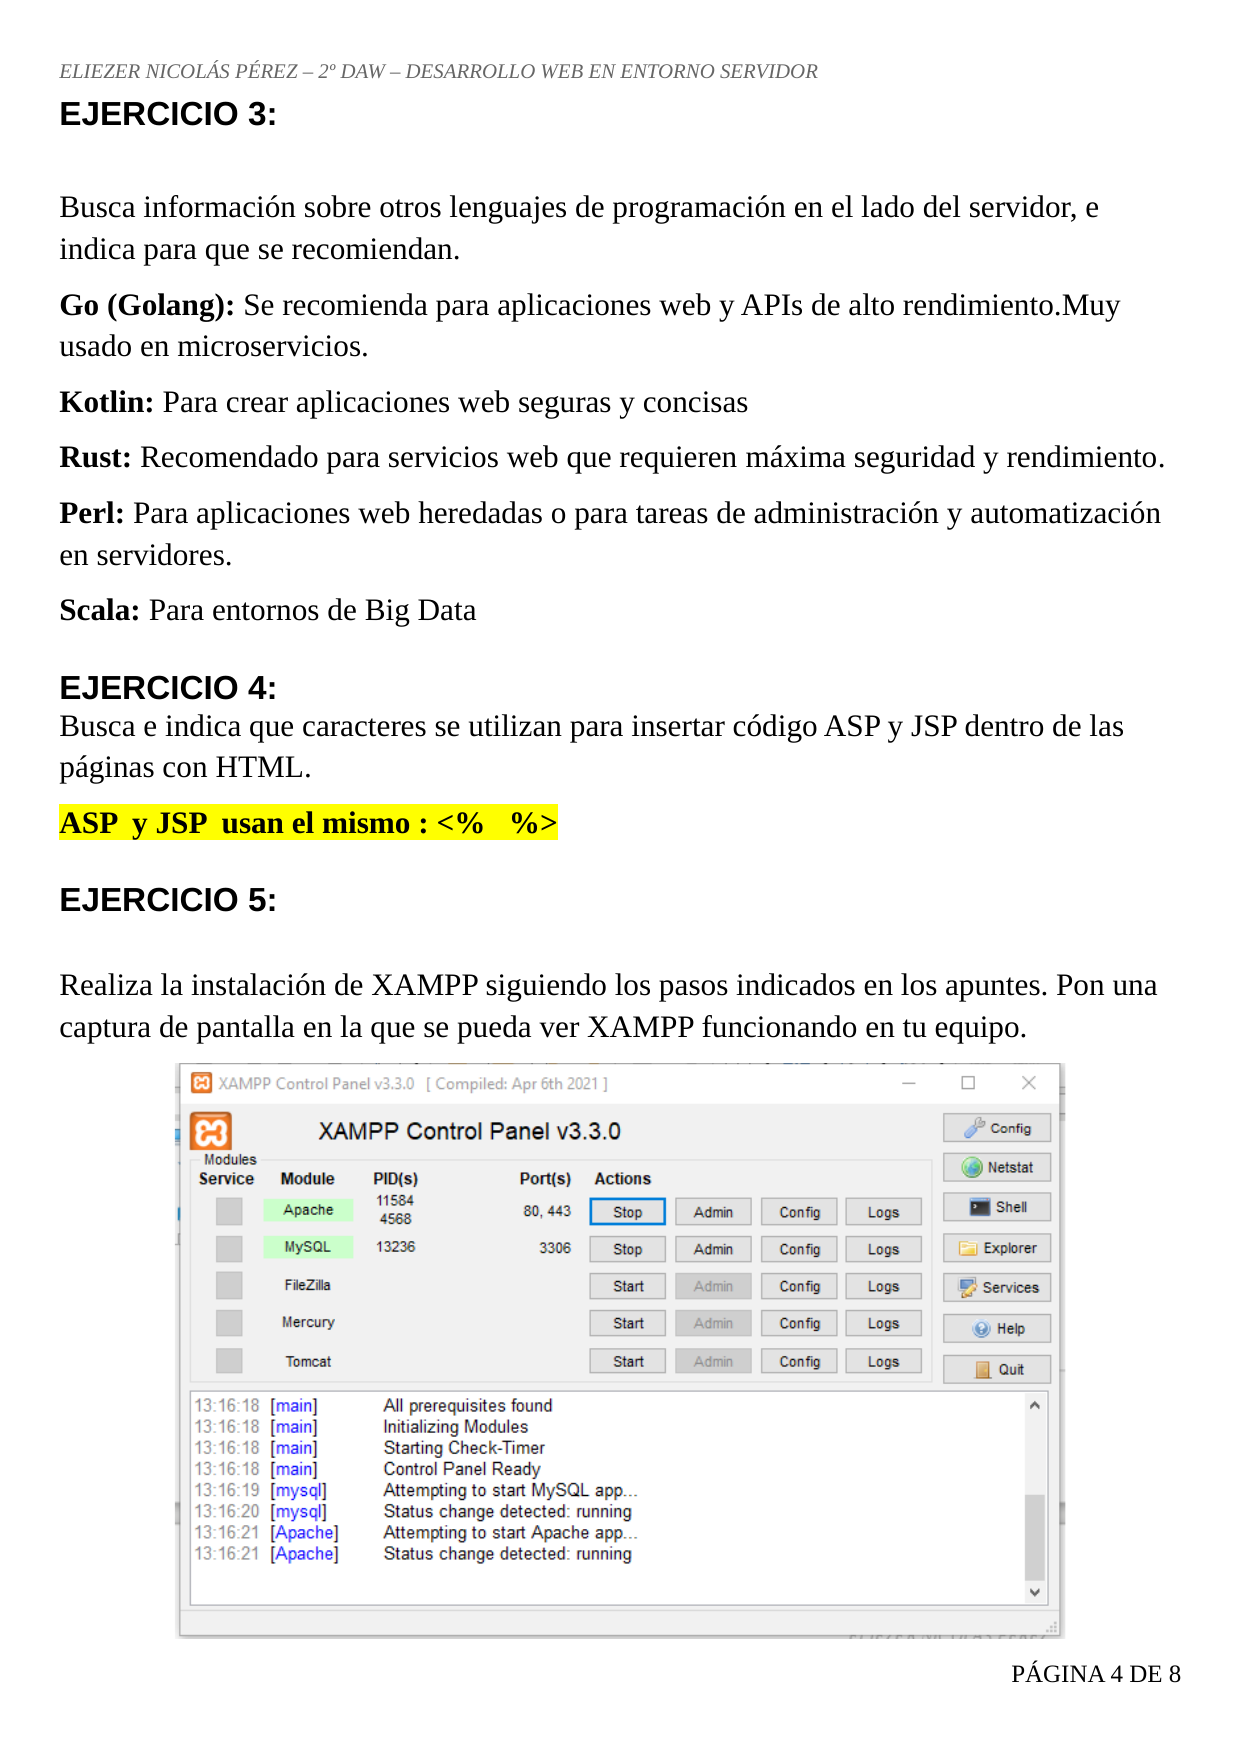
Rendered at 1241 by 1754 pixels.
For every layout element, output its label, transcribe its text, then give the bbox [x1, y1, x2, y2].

text ASP y JSP usan el mismo : <% %> [59, 804, 1181, 840]
text Busca e indica que caracteres se utilizan para insertar código ASP y JSP dentro de las páginas con HTML. [59, 707, 1181, 784]
text Realiza la instalación de XAMPP siguiendo los pasos indicados en los apuntes. Pon una captura de pantalla en la que se pueda ver XAMPP funcionando en tu equipo. [59, 967, 1181, 1044]
subtitle EJERCICIO 3: [59, 94, 1181, 133]
subtitle EJERCICIO 4: [59, 668, 1181, 707]
text Busca información sobre otros lenguajes de programación en el lado del servidor, e indica para que se recomiendan. [59, 189, 1181, 266]
subtitle EJERCICIO 5: [59, 881, 1181, 919]
text Go (Golang): Se recomienda para aplicaciones web y APIs de alto rendimiento.Muy usado en microservicios. [59, 286, 1181, 363]
text Rust: Recomendado para servicios web que requieren máxima seguridad y rendimiento. [59, 439, 1181, 475]
text Scala: Para entornos de Big Data [59, 592, 1181, 628]
text Kotlin: Para crear aplicaciones web seguras y concisas [59, 383, 1181, 419]
picture [174, 1063, 1066, 1639]
text Perl: Para aplicaciones web heredadas o para tareas de administración y automatización en servidores. [59, 494, 1181, 572]
